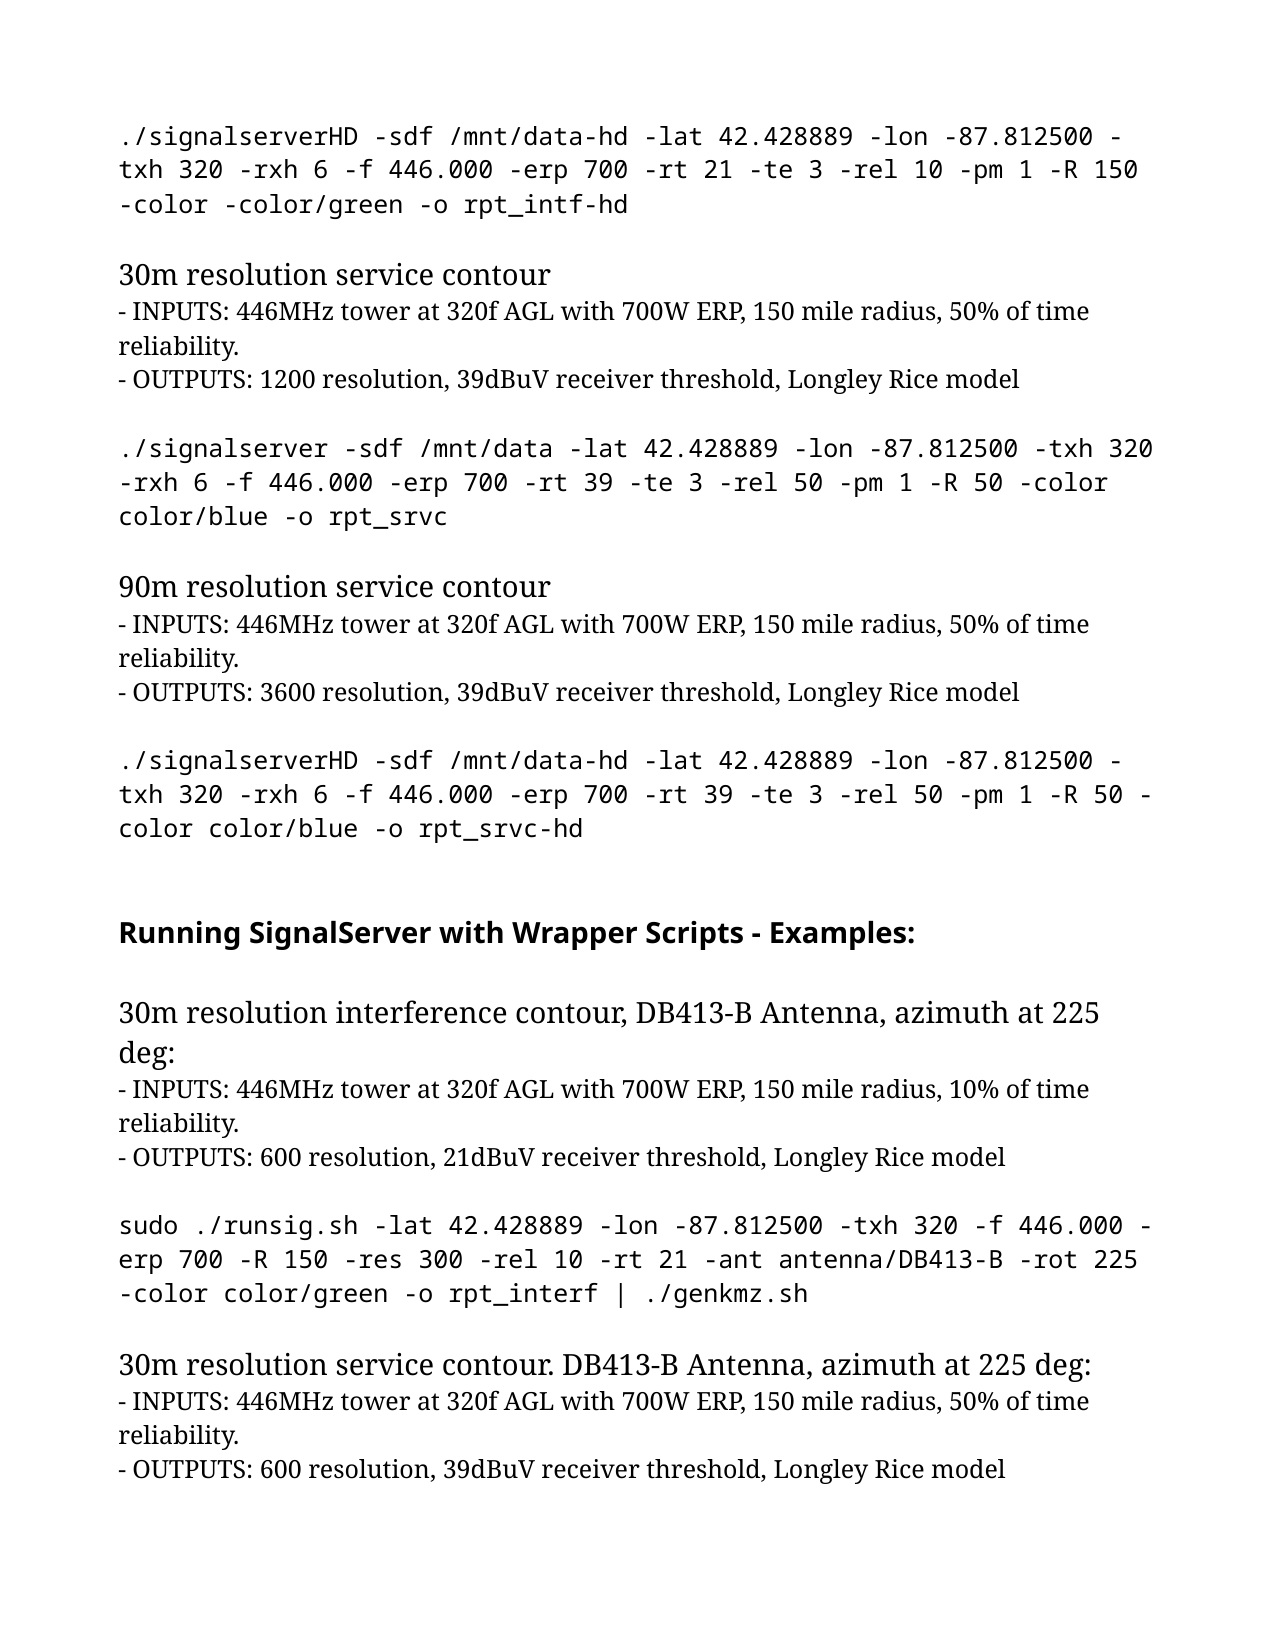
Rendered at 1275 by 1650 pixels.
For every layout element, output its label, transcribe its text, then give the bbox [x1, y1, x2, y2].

text - INPUTS: 446MHz tower at 320f AGL with 700W ERP, 150 mile radius, 50% of time reliability. [118, 606, 1157, 674]
text - OUTPUTS: 3600 resolution, 39dBuV receiver threshold, Longley Rice model [118, 674, 1157, 708]
text - INPUTS: 446MHz tower at 320f AGL with 700W ERP, 150 mile radius, 50% of time reliability. [118, 294, 1157, 362]
text sudo ./runsig.sh -lat 42.428889 -lon -87.812500 -txh 320 -f 446.000 -erp 700 -R 150 -res 300 -rel 10 -rt 21 -ant antenna/DB413-B -rot 225 -color color/green -o rpt_interf | ./genkmz.sh [118, 1208, 1157, 1310]
text - OUTPUTS: 1200 resolution, 39dBuV receiver threshold, Longley Rice model [118, 362, 1157, 396]
text ./signalserverHD -sdf /mnt/data-hd -lat 42.428889 -lon -87.812500 -txh 320 -rxh 6 -f 446.000 -erp 700 -rt 39 -te 3 -rel 50 -pm 1 -R 50 -color color/blue -o rpt_srvc-hd [118, 742, 1157, 845]
text Running SignalServer with Wrapper Scripts - Examples: [118, 913, 1157, 952]
text 30m resolution service contour. DB413-B Antenna, azimuth at 225 deg: [118, 1344, 1157, 1384]
text 30m resolution interference contour, DB413-B Antenna, azimuth at 225 deg: [118, 992, 1157, 1072]
text ./signalserverHD -sdf /mnt/data-hd -lat 42.428889 -lon -87.812500 -txh 320 -rxh 6 -f 446.000 -erp 700 -rt 21 -te 3 -rel 10 -pm 1 -R 150 -color -color/green -o rpt_intf-hd [118, 118, 1157, 220]
text - INPUTS: 446MHz tower at 320f AGL with 700W ERP, 150 mile radius, 50% of time reliability. [118, 1384, 1157, 1452]
text ./signalserver -sdf /mnt/data -lat 42.428889 -lon -87.812500 -txh 320 -rxh 6 -f 446.000 -erp 700 -rt 39 -te 3 -rel 50 -pm 1 -R 50 -color color/blue -o rpt_srvc [118, 430, 1157, 532]
text - OUTPUTS: 600 resolution, 21dBuV receiver threshold, Longley Rice model [118, 1140, 1157, 1174]
text - OUTPUTS: 600 resolution, 39dBuV receiver threshold, Longley Rice model [118, 1452, 1157, 1486]
text 90m resolution service contour [118, 567, 1157, 606]
text - INPUTS: 446MHz tower at 320f AGL with 700W ERP, 150 mile radius, 10% of time reliability. [118, 1072, 1157, 1140]
text 30m resolution service contour [118, 254, 1157, 294]
